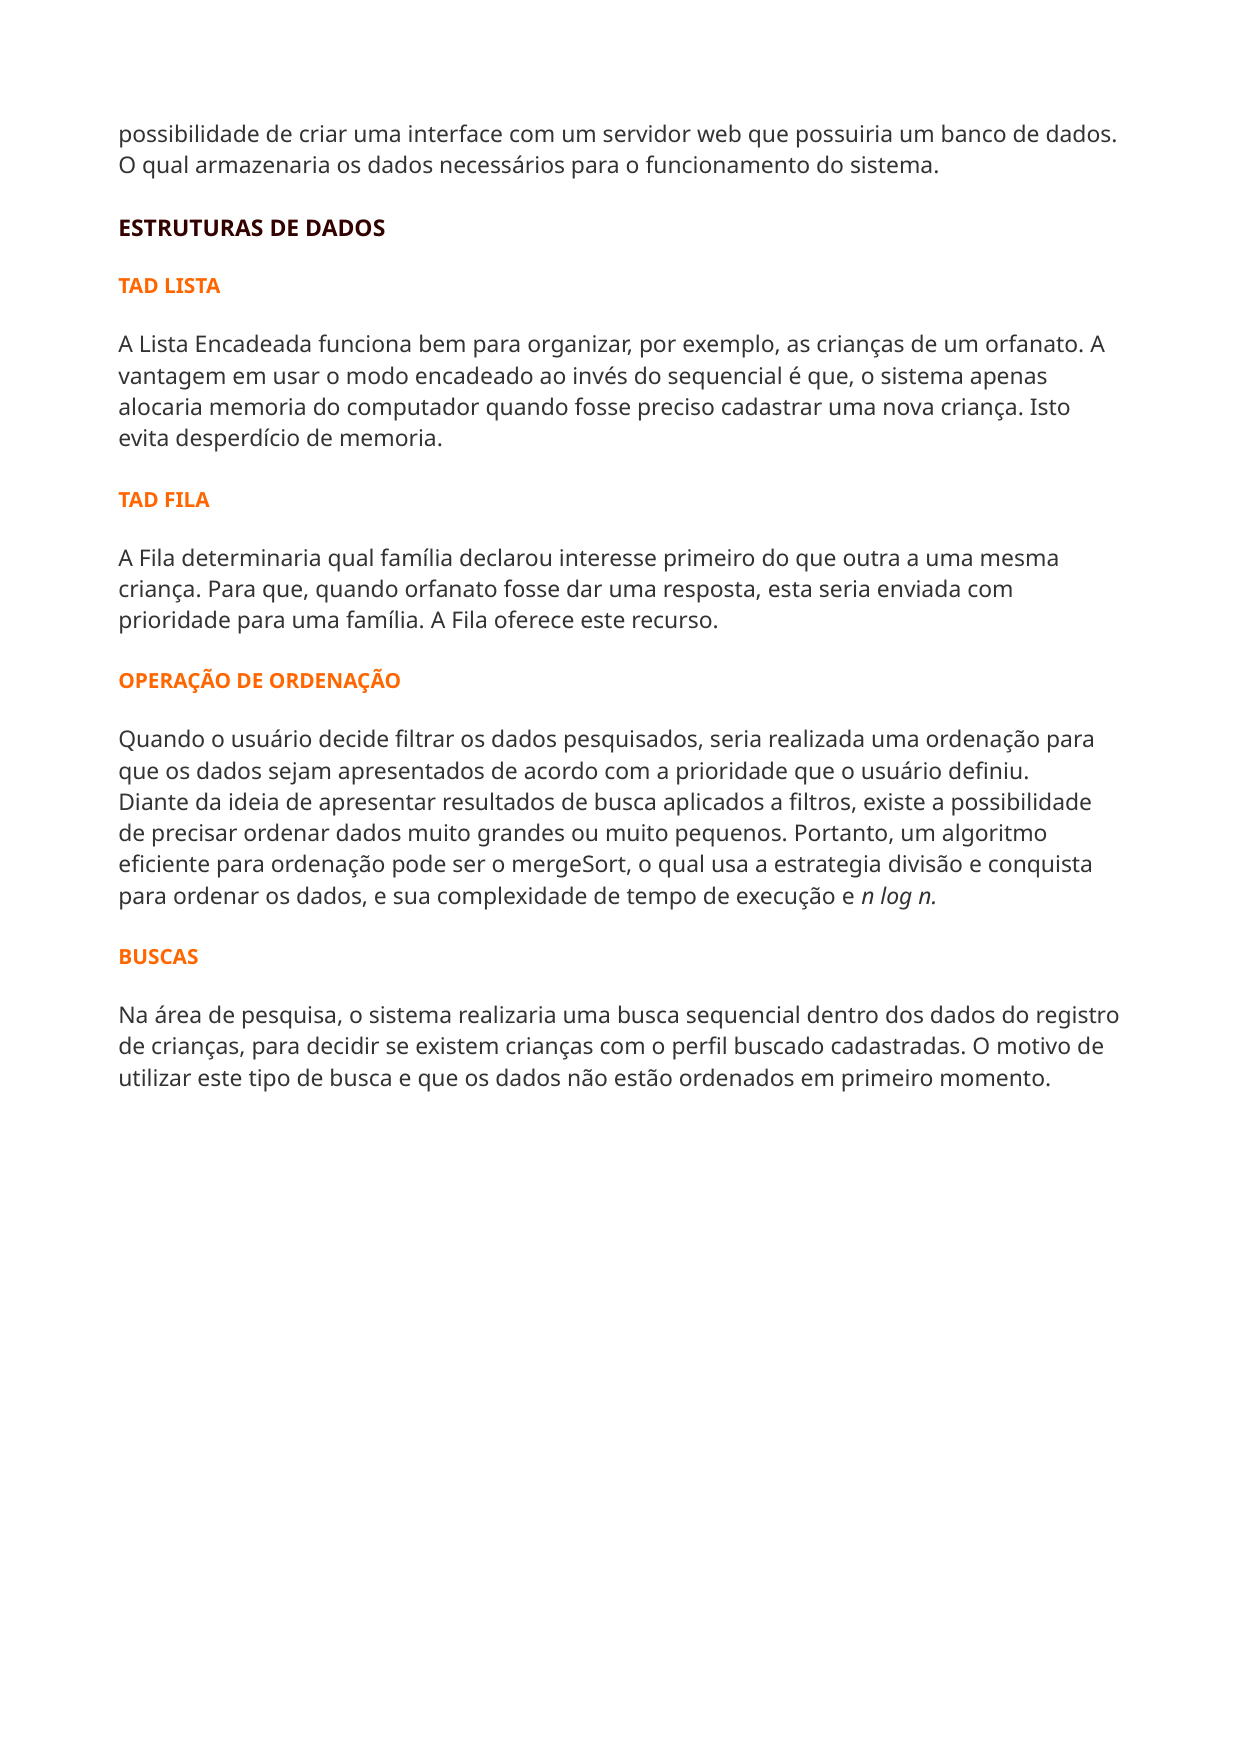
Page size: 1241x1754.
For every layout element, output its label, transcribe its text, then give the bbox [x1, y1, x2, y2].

text Tad FILA [118, 485, 1122, 513]
text A Lista Encadeada funciona bem para organizar, por exemplo, as crianças de um orfanato. A vantagem em usar o modo encadeado ao invés do sequencial é que, o sistema apenas alocaria memoria do computador quando fosse preciso cadastrar uma nova criança. Isto evita desperdício de memoria. [118, 328, 1122, 453]
text estruturas de dados [118, 212, 1122, 243]
text Na área de pesquisa, o sistema realizaria uma busca sequencial dentro dos dados do registro de crianças, para decidir se existem crianças com o perfil buscado cadastradas. O motivo de utilizar este tipo de busca e que os dados não estão ordenados em primeiro momento. [118, 999, 1122, 1093]
text possibilidade de criar uma interface com um servidor web que possuiria um banco de dados. O qual armazenaria os dados necessários para o funcionamento do sistema. [118, 118, 1122, 181]
text Diante da ideia de apresentar resultados de busca aplicados a filtros, existe a possibilidade de precisar ordenar dados muito grandes ou muito pequenos. Portanto, um algoritmo eficiente para ordenação pode ser o mergeSort, o qual usa a estrategia divisão e conquista para ordenar os dados, e sua complexidade de tempo de execução e n log n. [118, 786, 1122, 911]
text buscas [118, 942, 1122, 971]
text Quando o usuário decide filtrar os dados pesquisados, seria realizada uma ordenação para que os dados sejam apresentados de acordo com a prioridade que o usuário definiu. [118, 723, 1122, 786]
text Operação de ordenação [118, 667, 1122, 695]
text A Fila determinaria qual família declarou interesse primeiro do que outra a uma mesma criança. Para que, quando orfanato fosse dar uma resposta, esta seria enviada com prioridade para uma família. A Fila oferece este recurso. [118, 542, 1122, 635]
text tad lista [118, 272, 1122, 300]
